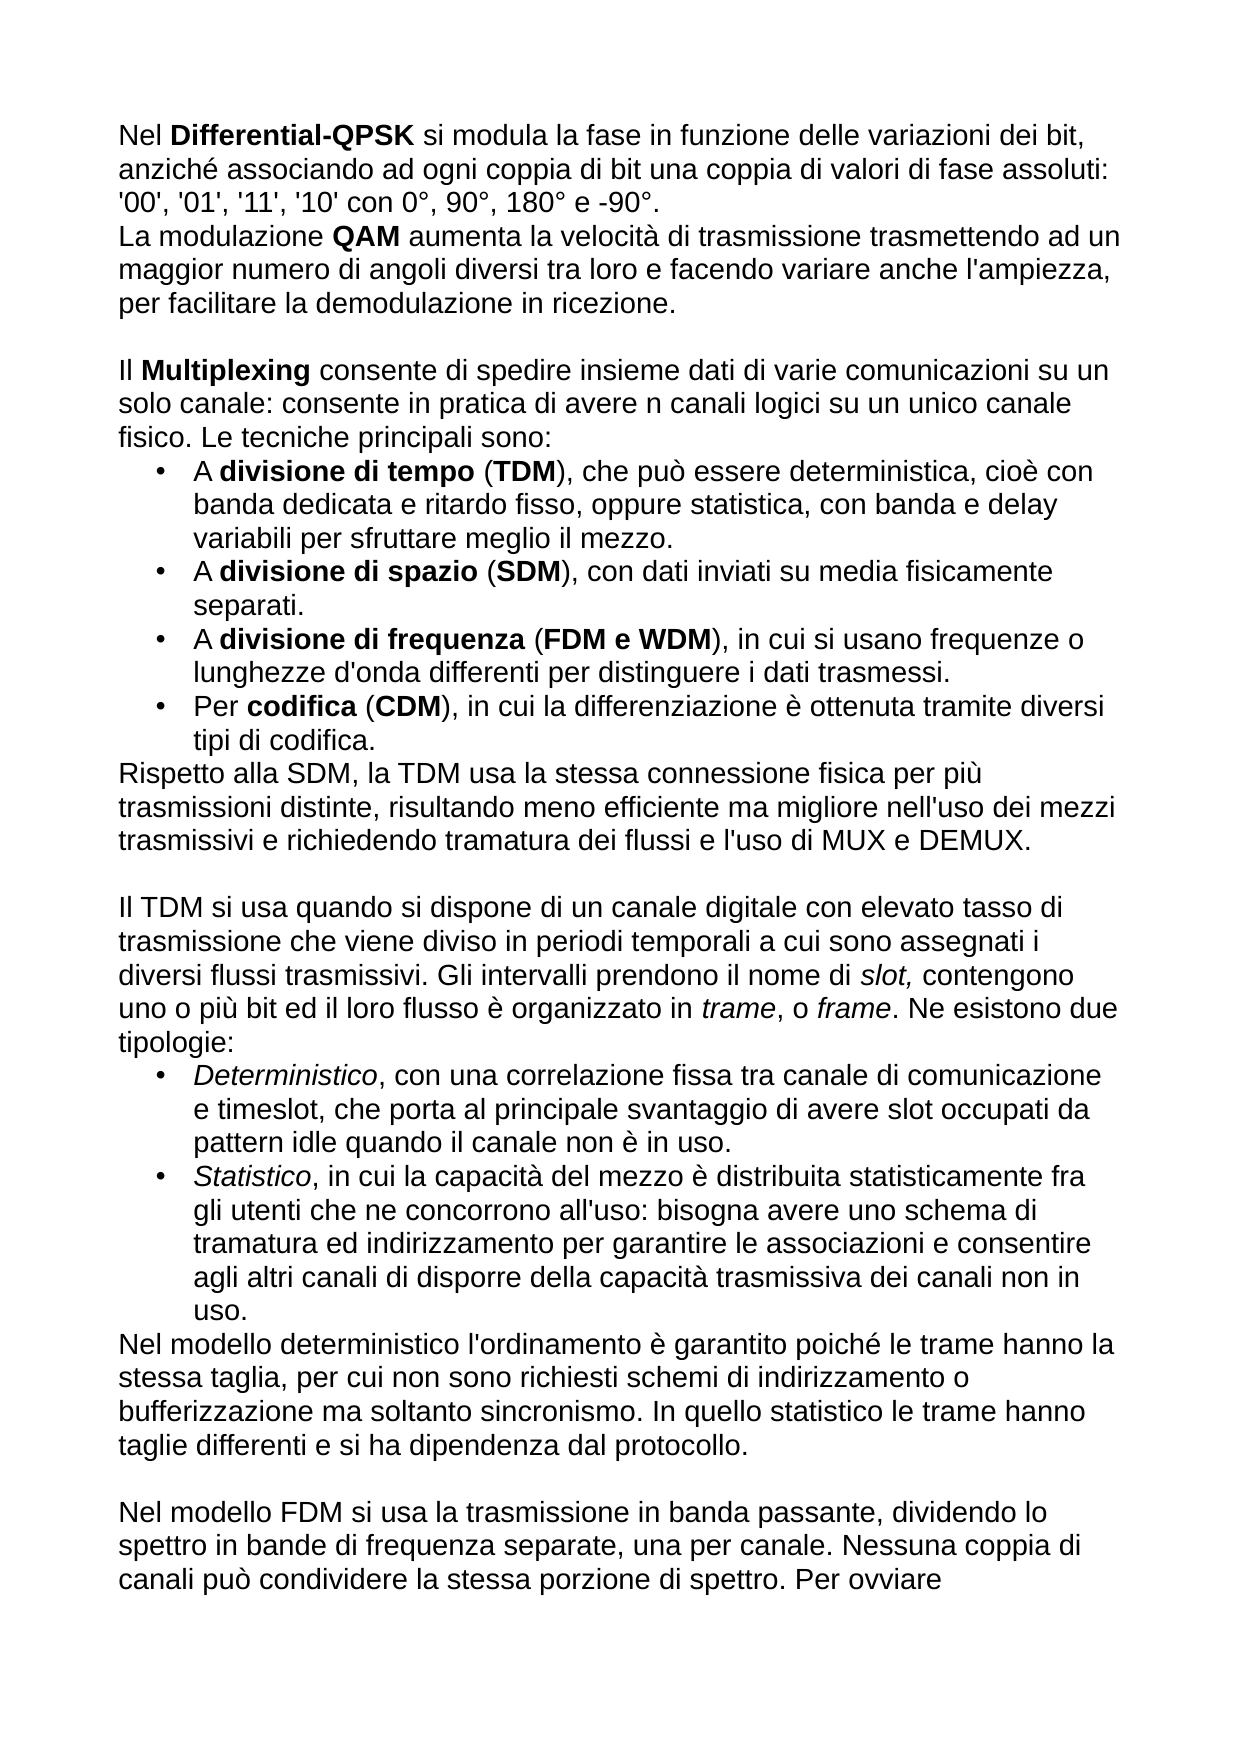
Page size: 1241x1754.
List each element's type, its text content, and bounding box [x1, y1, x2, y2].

text Il Multiplexing consente di spedire insieme dati di varie comunicazioni su un solo canale: consente in pratica di avere n canali logici su un unico canale fisico. Le tecniche principali sono: [118, 353, 1122, 453]
list A divisione di tempo (TDM), che può essere deterministica, cioè con banda dedicata e ritardo fisso, oppure statistica, con banda e delay variabili per sfruttare meglio il mezzo. [156, 453, 1122, 554]
text Il TDM si usa quando si dispone di un canale digitale con elevato tasso di trasmissione che viene diviso in periodi temporali a cui sono assegnati i diversi flussi trasmissivi. Gli intervalli prendono il nome di slot, contengono uno o più bit ed il loro flusso è organizzato in trame, o frame. Ne esistono due tipologie: [118, 890, 1122, 1058]
list A divisione di frequenza (FDM e WDM), in cui si usano frequenze o lunghezze d'onda differenti per distinguere i dati trasmessi. [156, 622, 1122, 689]
text Nel Differential-QPSK si modula la fase in funzione delle variazioni dei bit, anziché associando ad ogni coppia di bit una coppia di valori di fase assoluti: '00', '01', '11', '10' con 0°, 90°, 180° e -90°. [118, 118, 1122, 219]
text Nel modello deterministico l'ordinamento è garantito poiché le trame hanno la stessa taglia, per cui non sono richiesti schemi di indirizzamento o bufferizzazione ma soltanto sincronismo. In quello statistico le trame hanno taglie differenti e si ha dipendenza dal protocollo. [118, 1327, 1122, 1461]
list Per codifica (CDM), in cui la differenziazione è ottenuta tramite diversi tipi di codifica. [156, 689, 1122, 756]
list Deterministico, con una correlazione fissa tra canale di comunicazione e timeslot, che porta al principale svantaggio di avere slot occupati da pattern idle quando il canale non è in uso. [156, 1058, 1122, 1159]
list A divisione di spazio (SDM), con dati inviati su media fisicamente separati. [156, 554, 1122, 622]
text Rispetto alla SDM, la TDM usa la stessa connessione fisica per più trasmissioni distinte, risultando meno efficiente ma migliore nell'uso dei mezzi trasmissivi e richiedendo tramatura dei flussi e l'uso di MUX e DEMUX. [118, 756, 1122, 857]
text Nel modello FDM si usa la trasmissione in banda passante, dividendo lo spettro in bande di frequenza separate, una per canale. Nessuna coppia di canali può condividere la stessa porzione di spettro. Per ovviare [118, 1494, 1122, 1595]
text La modulazione QAM aumenta la velocità di trasmissione trasmettendo ad un maggior numero di angoli diversi tra loro e facendo variare anche l'ampiezza, per facilitare la demodulazione in ricezione. [118, 219, 1122, 319]
list Statistico, in cui la capacità del mezzo è distribuita statisticamente fra gli utenti che ne concorrono all'uso: bisogna avere uno schema di tramatura ed indirizzamento per garantire le associazioni e consentire agli altri canali di disporre della capacità trasmissiva dei canali non in uso. [156, 1159, 1122, 1327]
